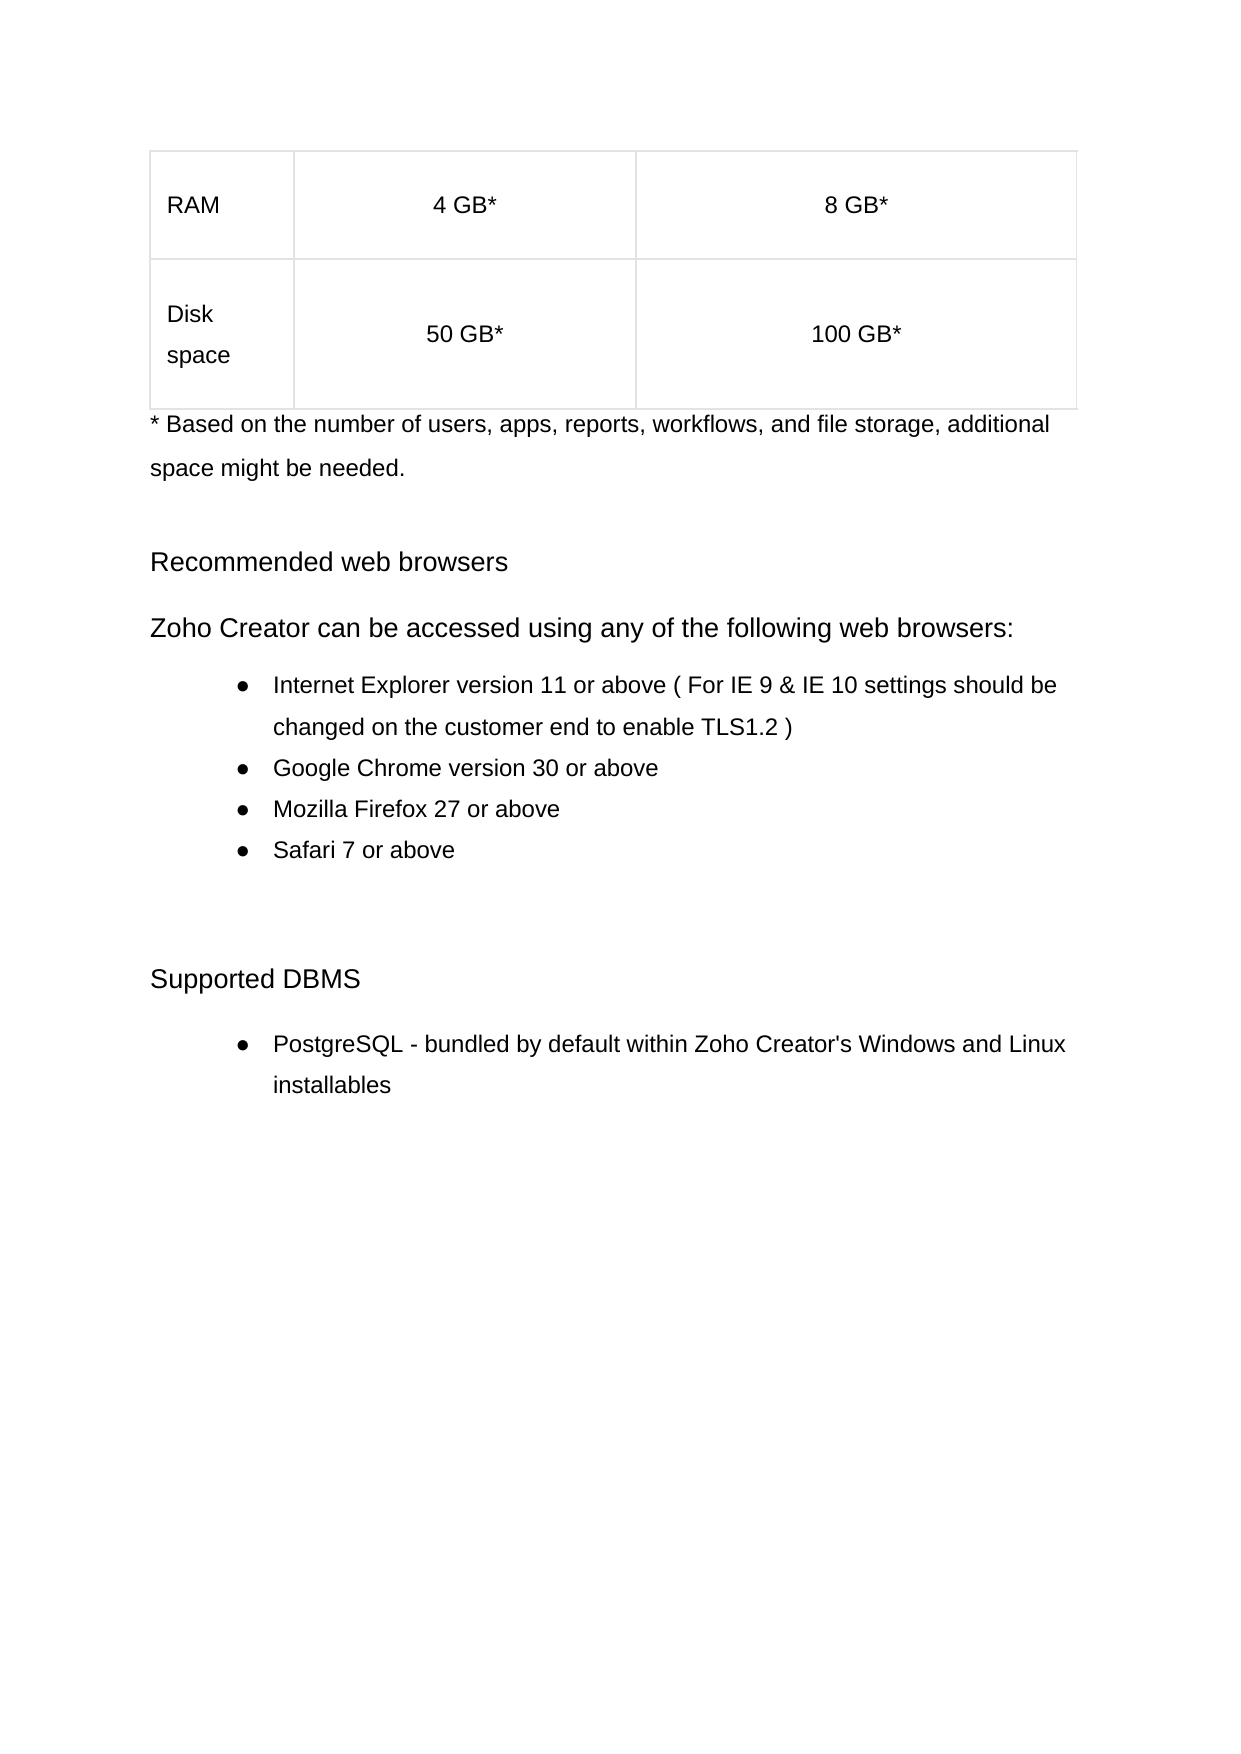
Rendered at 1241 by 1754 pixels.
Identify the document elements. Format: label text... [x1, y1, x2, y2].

list Mozilla Firefox 27 or above [235, 795, 1090, 823]
table_cell 100 GB* [637, 260, 1076, 408]
list Internet Explorer version 11 or above ( For IE 9 & IE 10 settings should be changed on the customer end to enable TLS1.2 ) [235, 671, 1090, 740]
table_cell 50 GB* [295, 260, 635, 408]
table_cell 4 GB* [295, 152, 635, 258]
list Google Chrome version 30 or above [235, 754, 1090, 781]
subtitle Supported DBMS [150, 963, 1090, 994]
subtitle Recommended web browsers [150, 546, 1090, 577]
list Safari 7 or above [235, 836, 1090, 864]
table_cell Disk space [151, 260, 293, 408]
text Zoho Creator can be accessed using any of the following web browsers: [150, 612, 1090, 643]
text * Based on the number of users, apps, reports, workflows, and file storage, additional space might be needed. [150, 409, 1090, 481]
list PostgreSQL - bundled by default within Zoho Creator's Windows and Linux installables [235, 1029, 1090, 1098]
table_cell RAM [151, 152, 293, 258]
table_cell 8 GB* [637, 152, 1076, 258]
